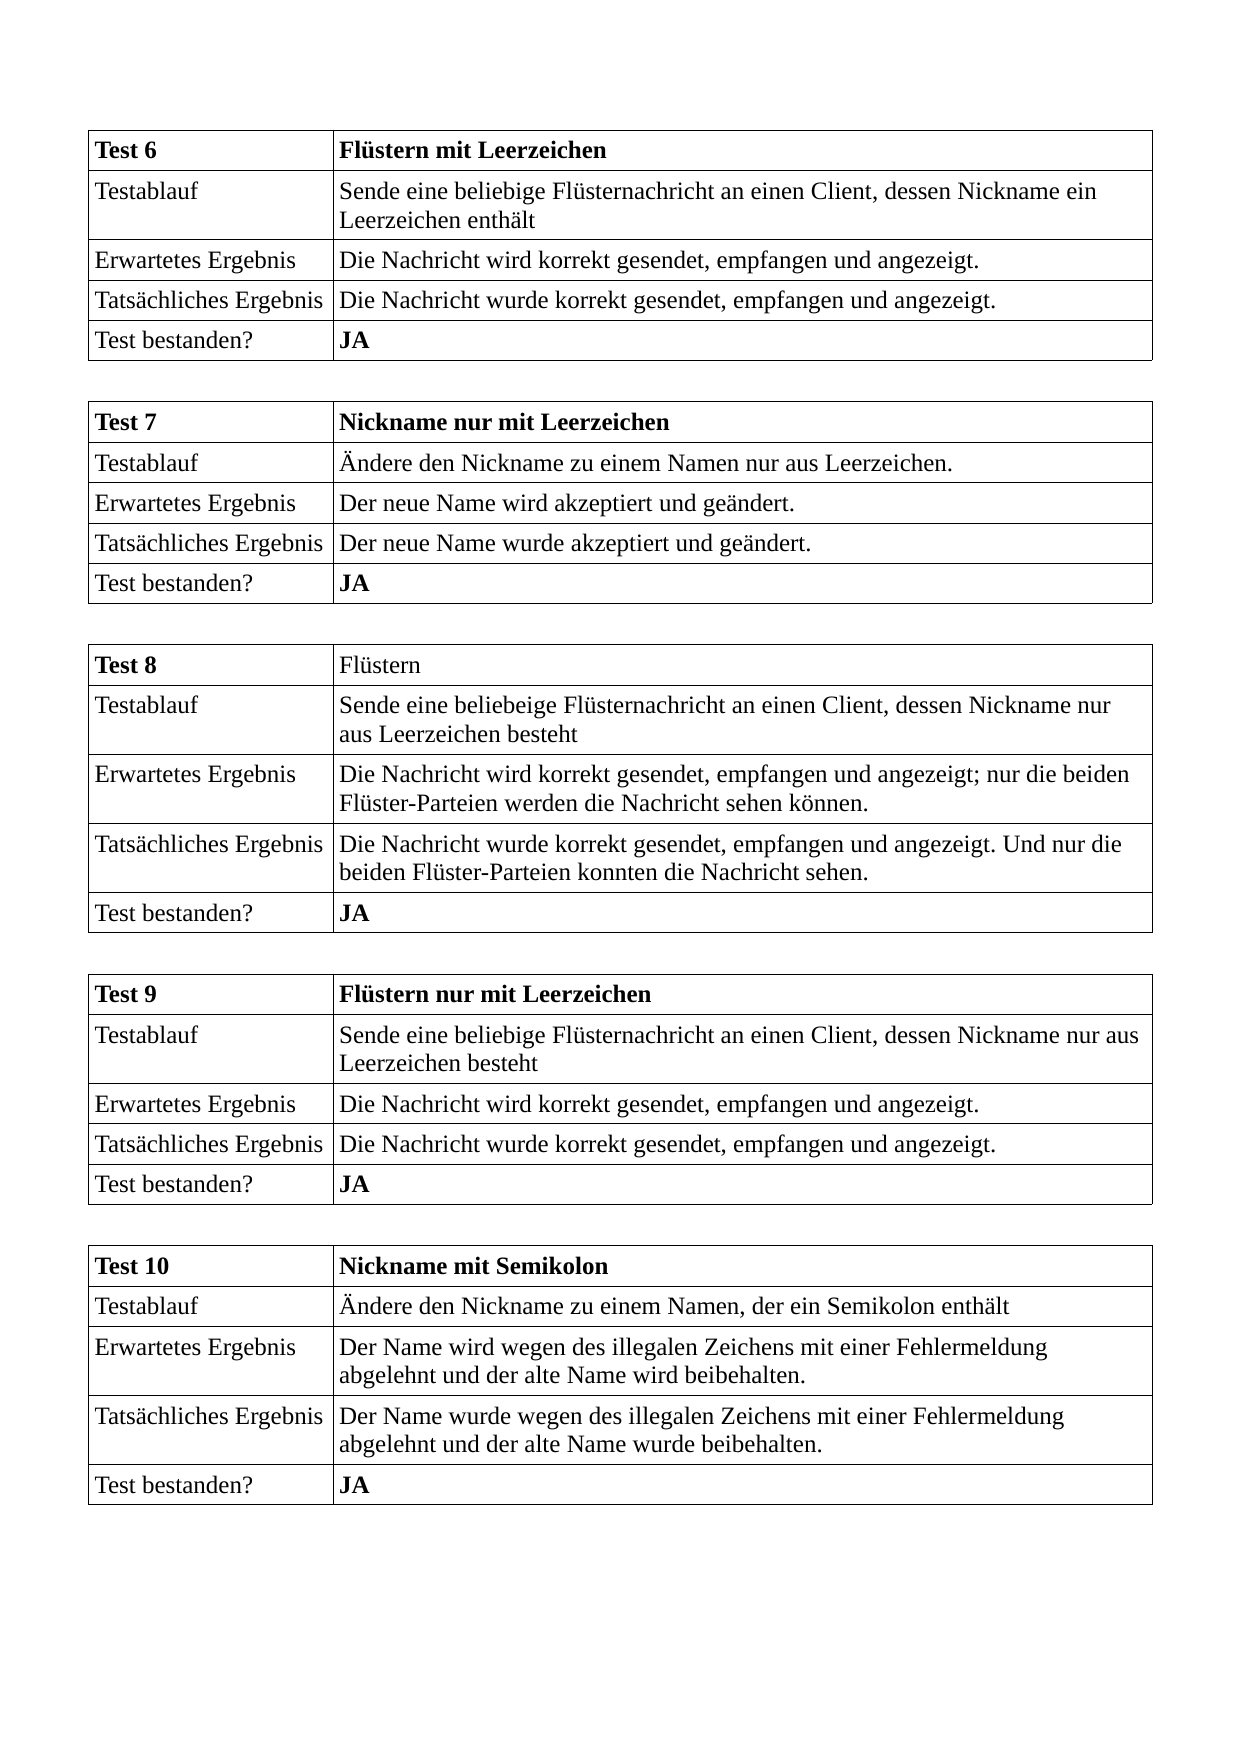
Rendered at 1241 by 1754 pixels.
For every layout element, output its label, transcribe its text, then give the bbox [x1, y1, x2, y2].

table_cell Erwartetes Ergebnis [89, 755, 333, 823]
table_cell Die Nachricht wird korrekt gesendet, empfangen und angezeigt. [334, 1084, 1152, 1123]
table_cell JA [334, 1165, 1152, 1204]
table_header Test 9 [89, 975, 333, 1014]
table_header Test 6 [89, 131, 333, 170]
table_header Test 10 [89, 1246, 333, 1286]
table_cell Test bestanden? [89, 321, 333, 360]
table_cell Test bestanden? [89, 564, 333, 603]
table_cell Test bestanden? [89, 893, 333, 932]
table_cell Die Nachricht wird korrekt gesendet, empfangen und angezeigt. [334, 240, 1152, 279]
table_header Flüstern [334, 645, 1152, 685]
table_cell Die Nachricht wurde korrekt gesendet, empfangen und angezeigt. Und nur die beiden Flüster-Parteien konnten die Nachricht sehen. [334, 824, 1152, 892]
table_cell Testablauf [89, 1287, 333, 1326]
table_header Nickname nur mit Leerzeichen [334, 402, 1152, 442]
table_cell Sende eine beliebige Flüsternachricht an einen Client, dessen Nickname ein Leerzeichen enthält [334, 171, 1152, 239]
table_cell Testablauf [89, 1015, 333, 1083]
table_cell Sende eine beliebige Flüsternachricht an einen Client, dessen Nickname nur aus Leerzeichen besteht [334, 1015, 1152, 1083]
table_cell Erwartetes Ergebnis [89, 240, 333, 279]
table_cell Tatsächliches Ergebnis [89, 281, 333, 320]
table_cell Testablauf [89, 443, 333, 482]
table_header Test 8 [89, 645, 333, 685]
table_cell Tatsächliches Ergebnis [89, 824, 333, 892]
table_cell Der Name wurde wegen des illegalen Zeichens mit einer Fehlermeldung abgelehnt und der alte Name wurde beibehalten. [334, 1396, 1152, 1464]
table_cell Erwartetes Ergebnis [89, 1327, 333, 1395]
table_cell Die Nachricht wurde korrekt gesendet, empfangen und angezeigt. [334, 281, 1152, 320]
table_header Test 7 [89, 402, 333, 442]
table_cell Erwartetes Ergebnis [89, 1084, 333, 1123]
table_cell Die Nachricht wird korrekt gesendet, empfangen und angezeigt; nur die beiden Flüster-Parteien werden die Nachricht sehen können. [334, 755, 1152, 823]
table_cell Der Name wird wegen des illegalen Zeichens mit einer Fehlermeldung abgelehnt und der alte Name wird beibehalten. [334, 1327, 1152, 1395]
table_cell Tatsächliches Ergebnis [89, 1124, 333, 1163]
table_cell Ändere den Nickname zu einem Namen nur aus Leerzeichen. [334, 443, 1152, 482]
table_cell Die Nachricht wurde korrekt gesendet, empfangen und angezeigt. [334, 1124, 1152, 1163]
table_header Nickname mit Semikolon [334, 1246, 1152, 1286]
table_cell Test bestanden? [89, 1165, 333, 1204]
table_cell Sende eine beliebeige Flüsternachricht an einen Client, dessen Nickname nur aus Leerzeichen besteht [334, 686, 1152, 754]
table_cell Testablauf [89, 686, 333, 754]
table_cell Der neue Name wurde akzeptiert und geändert. [334, 524, 1152, 563]
table_cell Test bestanden? [89, 1465, 333, 1504]
table_cell Tatsächliches Ergebnis [89, 1396, 333, 1464]
table_cell JA [334, 321, 1152, 360]
table_cell JA [334, 893, 1152, 932]
table_cell JA [334, 1465, 1152, 1504]
table_cell Ändere den Nickname zu einem Namen, der ein Semikolon enthält [334, 1287, 1152, 1326]
table_cell Tatsächliches Ergebnis [89, 524, 333, 563]
table_cell JA [334, 564, 1152, 603]
table_header Flüstern nur mit Leerzeichen [334, 975, 1152, 1014]
table_cell Der neue Name wird akzeptiert und geändert. [334, 483, 1152, 522]
table_header Flüstern mit Leerzeichen [334, 131, 1152, 170]
table_cell Testablauf [89, 171, 333, 239]
table_cell Erwartetes Ergebnis [89, 483, 333, 522]
